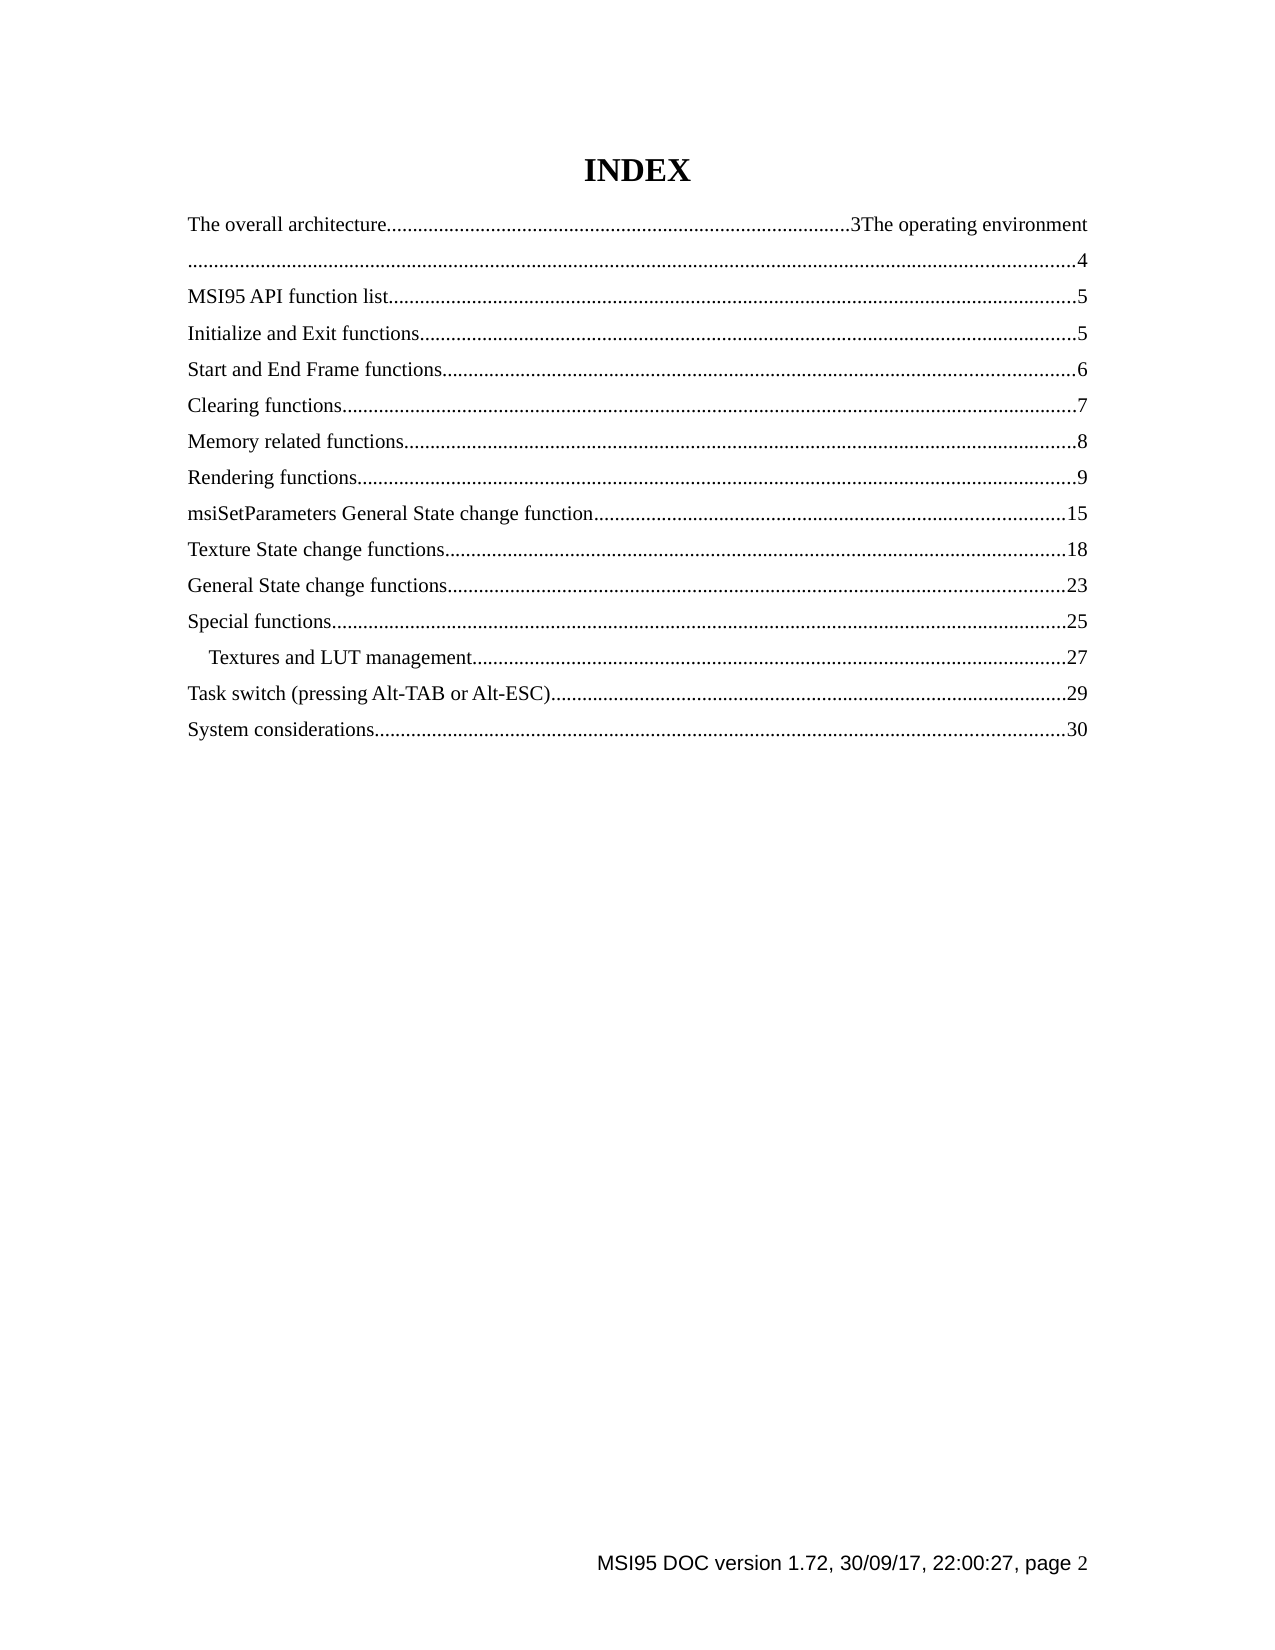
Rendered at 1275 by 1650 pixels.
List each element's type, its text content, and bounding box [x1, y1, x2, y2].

text Textures and LUT management 27 [208, 645, 1087, 669]
text Memory related functions 8 [187, 429, 1087, 453]
text msiSetParameters General State change function 15 [187, 501, 1087, 525]
text System considerations 30 [187, 717, 1087, 741]
text Rendering functions 9 [187, 465, 1087, 489]
text Clearing functions 7 [187, 393, 1087, 417]
text General State change functions 23 [187, 573, 1087, 597]
text MSI95 API function list 5 [187, 284, 1087, 308]
text The overall architecture 3The operating environment 4 [187, 212, 1087, 272]
text Texture State change functions 18 [187, 537, 1087, 561]
text Special functions 25 [187, 609, 1087, 633]
text Start and End Frame functions 6 [187, 357, 1087, 381]
text Initialize and Exit functions 5 [187, 321, 1087, 344]
text Task switch (pressing Alt-TAB or Alt-ESC) 29 [187, 681, 1087, 705]
text INDEX [187, 150, 1087, 188]
